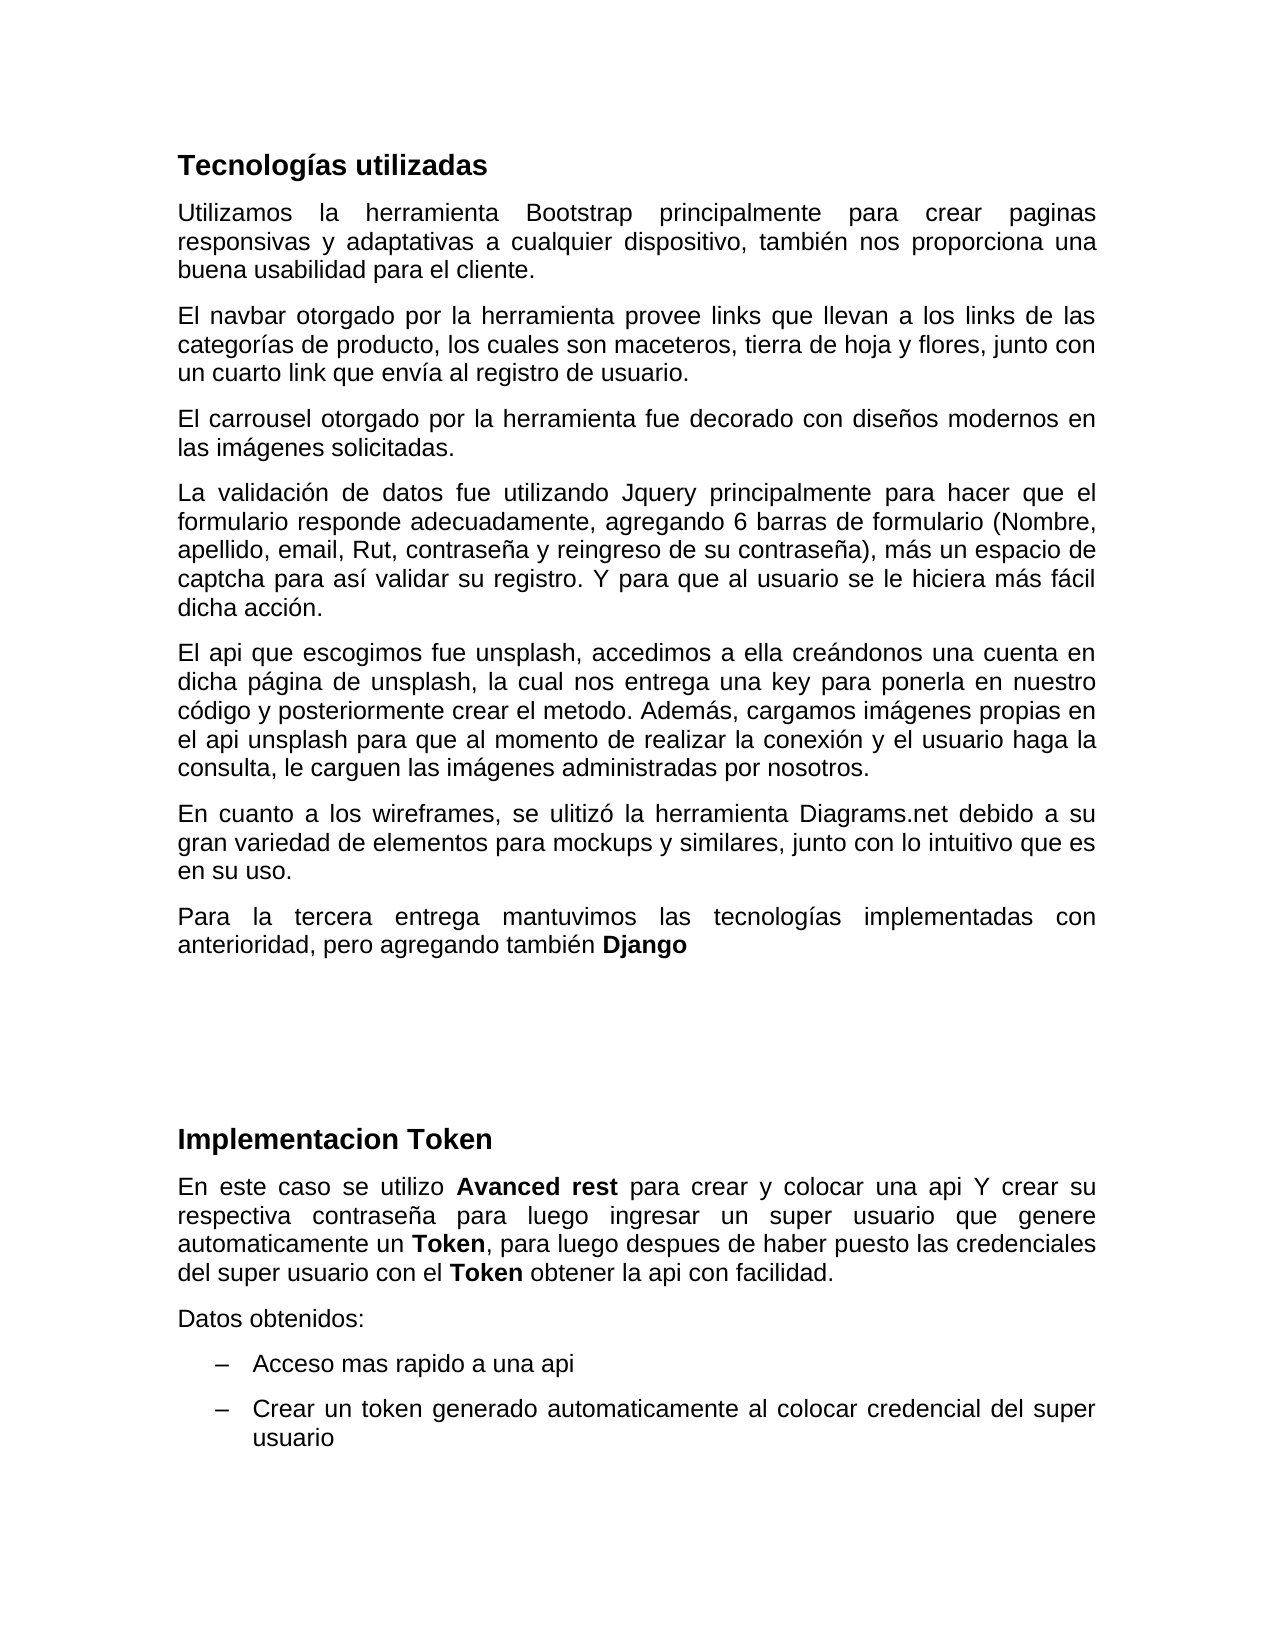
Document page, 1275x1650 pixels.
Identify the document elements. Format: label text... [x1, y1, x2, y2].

subtitle Tecnologías utilizadas [177, 148, 1098, 181]
list Crear un token generado automaticamente al colocar credencial del super usuario [215, 1394, 1098, 1452]
text La validación de datos fue utilizando Jquery principalmente para hacer que el formulario responde adecuadamente, agregando 6 barras de formulario (Nombre, apellido, email, Rut, contraseña y reingreso de su contraseña), más un espacio de captcha para así validar su registro. Y para que al usuario se le hiciera más fácil dicha acción. [177, 478, 1098, 622]
text Utilizamos la herramienta Bootstrap principalmente para crear paginas responsivas y adaptativas a cualquier dispositivo, también nos proporciona una buena usabilidad para el cliente. [177, 198, 1098, 284]
text El api que escogimos fue unsplash, accedimos a ella creándonos una cuenta en dicha página de unsplash, la cual nos entrega una key para ponerla en nuestro código y posteriormente crear el metodo. Además, cargamos imágenes propias en el api unsplash para que al momento de realizar la conexión y el usuario haga la consulta, le carguen las imágenes administradas por nosotros. [177, 638, 1098, 782]
text Datos obtenidos: [177, 1303, 1098, 1332]
text Implementacion Token [177, 1122, 1098, 1155]
text El navbar otorgado por la herramienta provee links que llevan a los links de las categorías de producto, los cuales son maceteros, tierra de hoja y flores, junto con un cuarto link que envía al registro de usuario. [177, 301, 1098, 387]
text Para la tercera entrega mantuvimos las tecnologías implementadas con anterioridad, pero agregando también Django [177, 902, 1098, 959]
text En este caso se utilizo Avanced rest para crear y colocar una api Y crear su respectiva contraseña para luego ingresar un super usuario que genere automaticamente un Token, para luego despues de haber puesto las credenciales del super usuario con el Token obtener la api con facilidad. [177, 1172, 1098, 1287]
list Acceso mas rapido a una api [215, 1349, 1098, 1378]
text El carrousel otorgado por la herramienta fue decorado con diseños modernos en las imágenes solicitadas. [177, 404, 1098, 461]
text En cuanto a los wireframes, se ulitizó la herramienta Diagrams.net debido a su gran variedad de elementos para mockups y similares, junto con lo intuitivo que es en su uso. [177, 799, 1098, 885]
